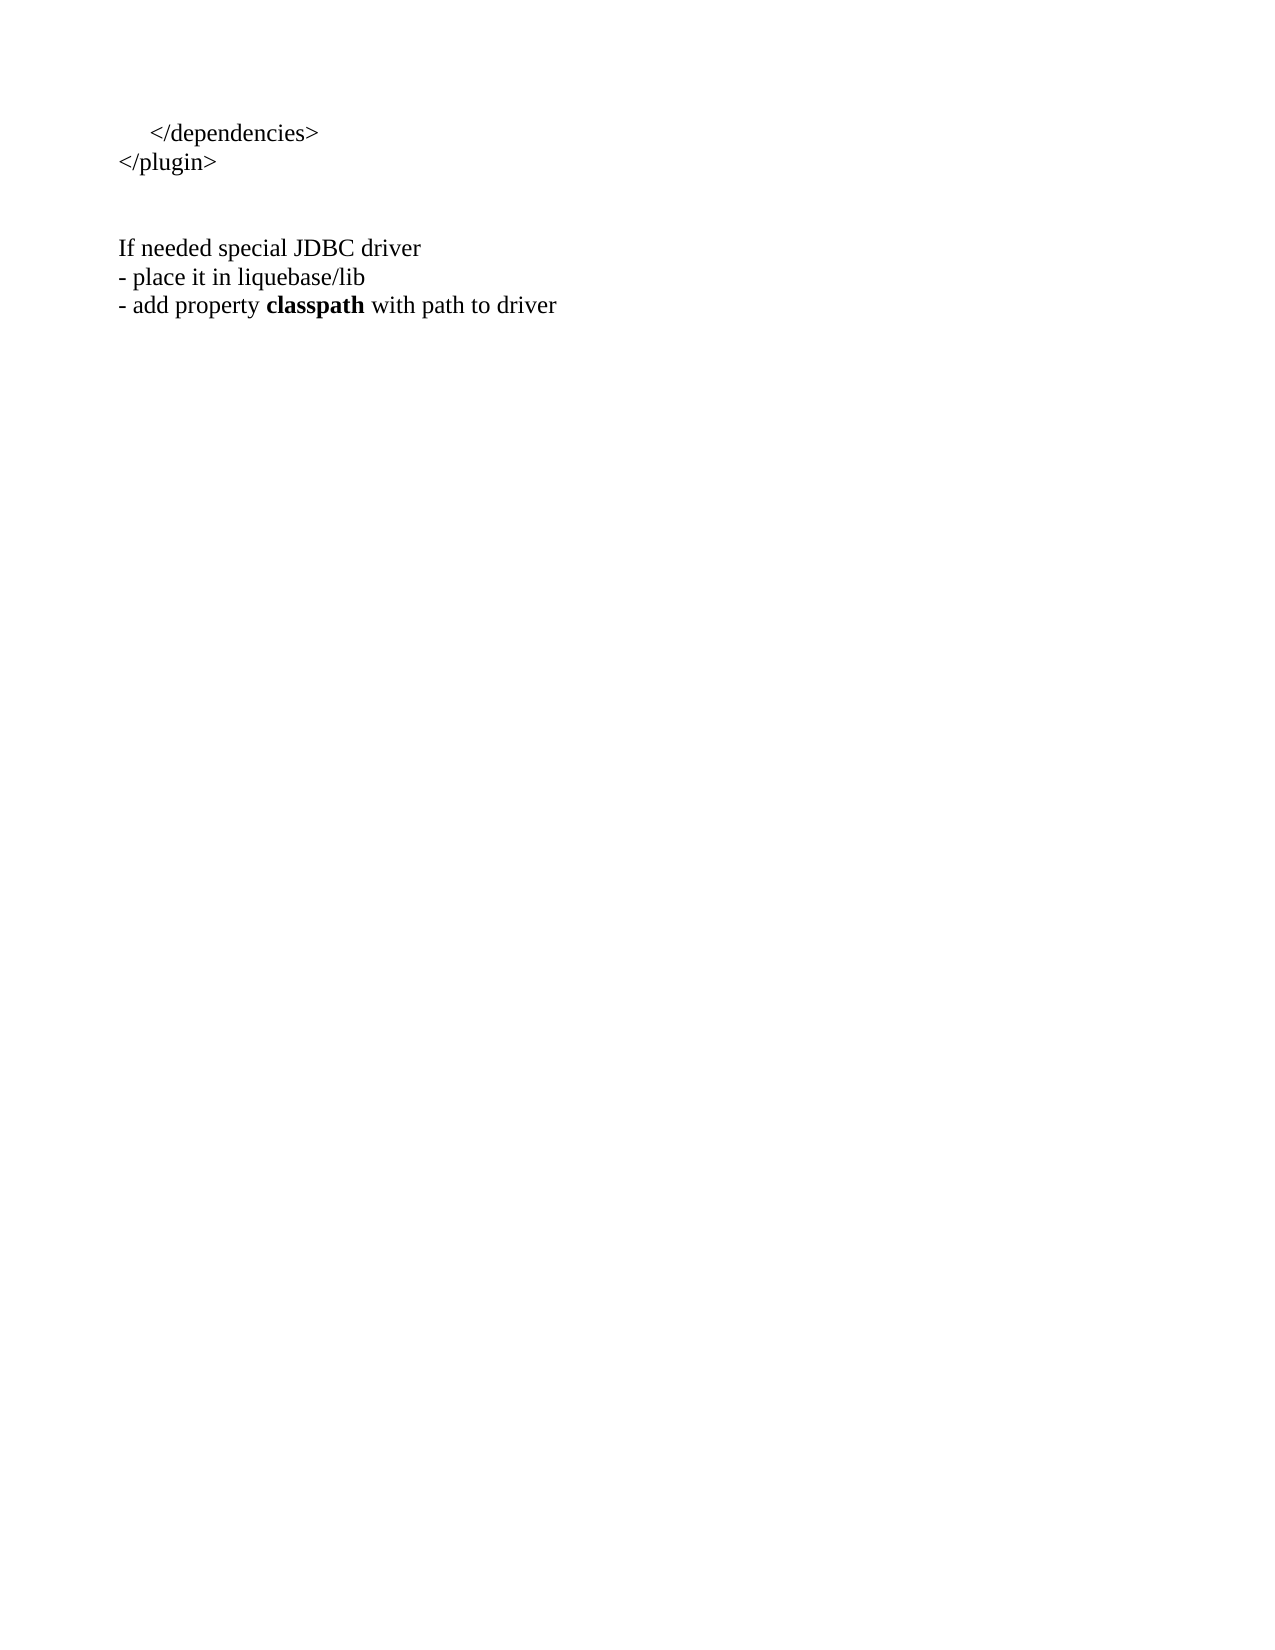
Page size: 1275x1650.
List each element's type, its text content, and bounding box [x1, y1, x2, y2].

text - add property classpath with path to driver [118, 291, 1157, 319]
text </dependencies> [118, 118, 1157, 147]
text </plugin> [118, 147, 1157, 176]
text If needed special JDBC driver [118, 233, 1157, 262]
text - place it in liquebase/lib [118, 262, 1157, 291]
